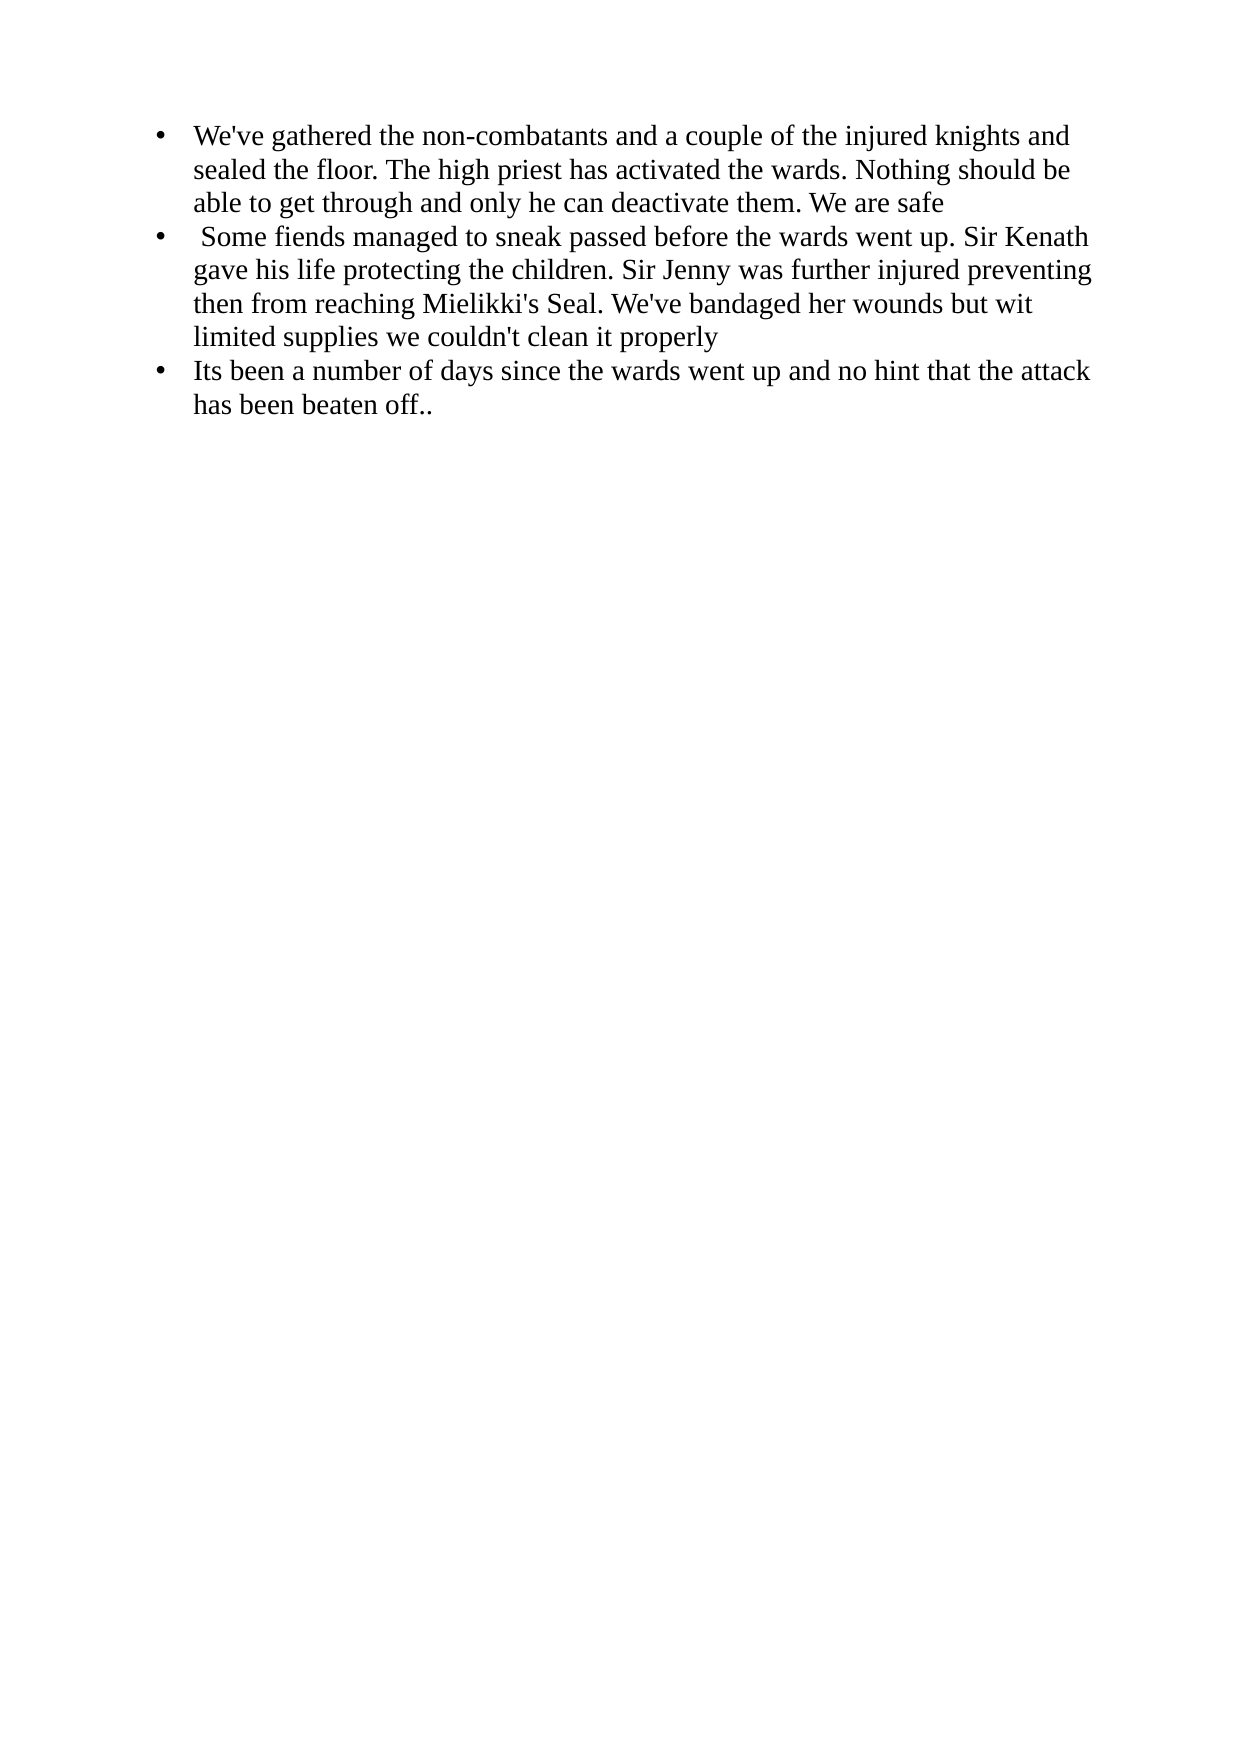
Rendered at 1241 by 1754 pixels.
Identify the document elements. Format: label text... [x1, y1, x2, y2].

list Some fiends managed to sneak passed before the wards went up. Sir Kenath gave his life protecting the children. Sir Jenny was further injured preventing then from reaching Mielikki's Seal. We've bandaged her wounds but wit limited supplies we couldn't clean it properly [156, 219, 1122, 353]
list Its been a number of days since the wards went up and no hint that the attack has been beaten off.. [156, 353, 1122, 420]
list We've gathered the non-combatants and a couple of the injured knights and sealed the floor. The high priest has activated the wards. Nothing should be able to get through and only he can deactivate them. We are safe [156, 118, 1122, 219]
